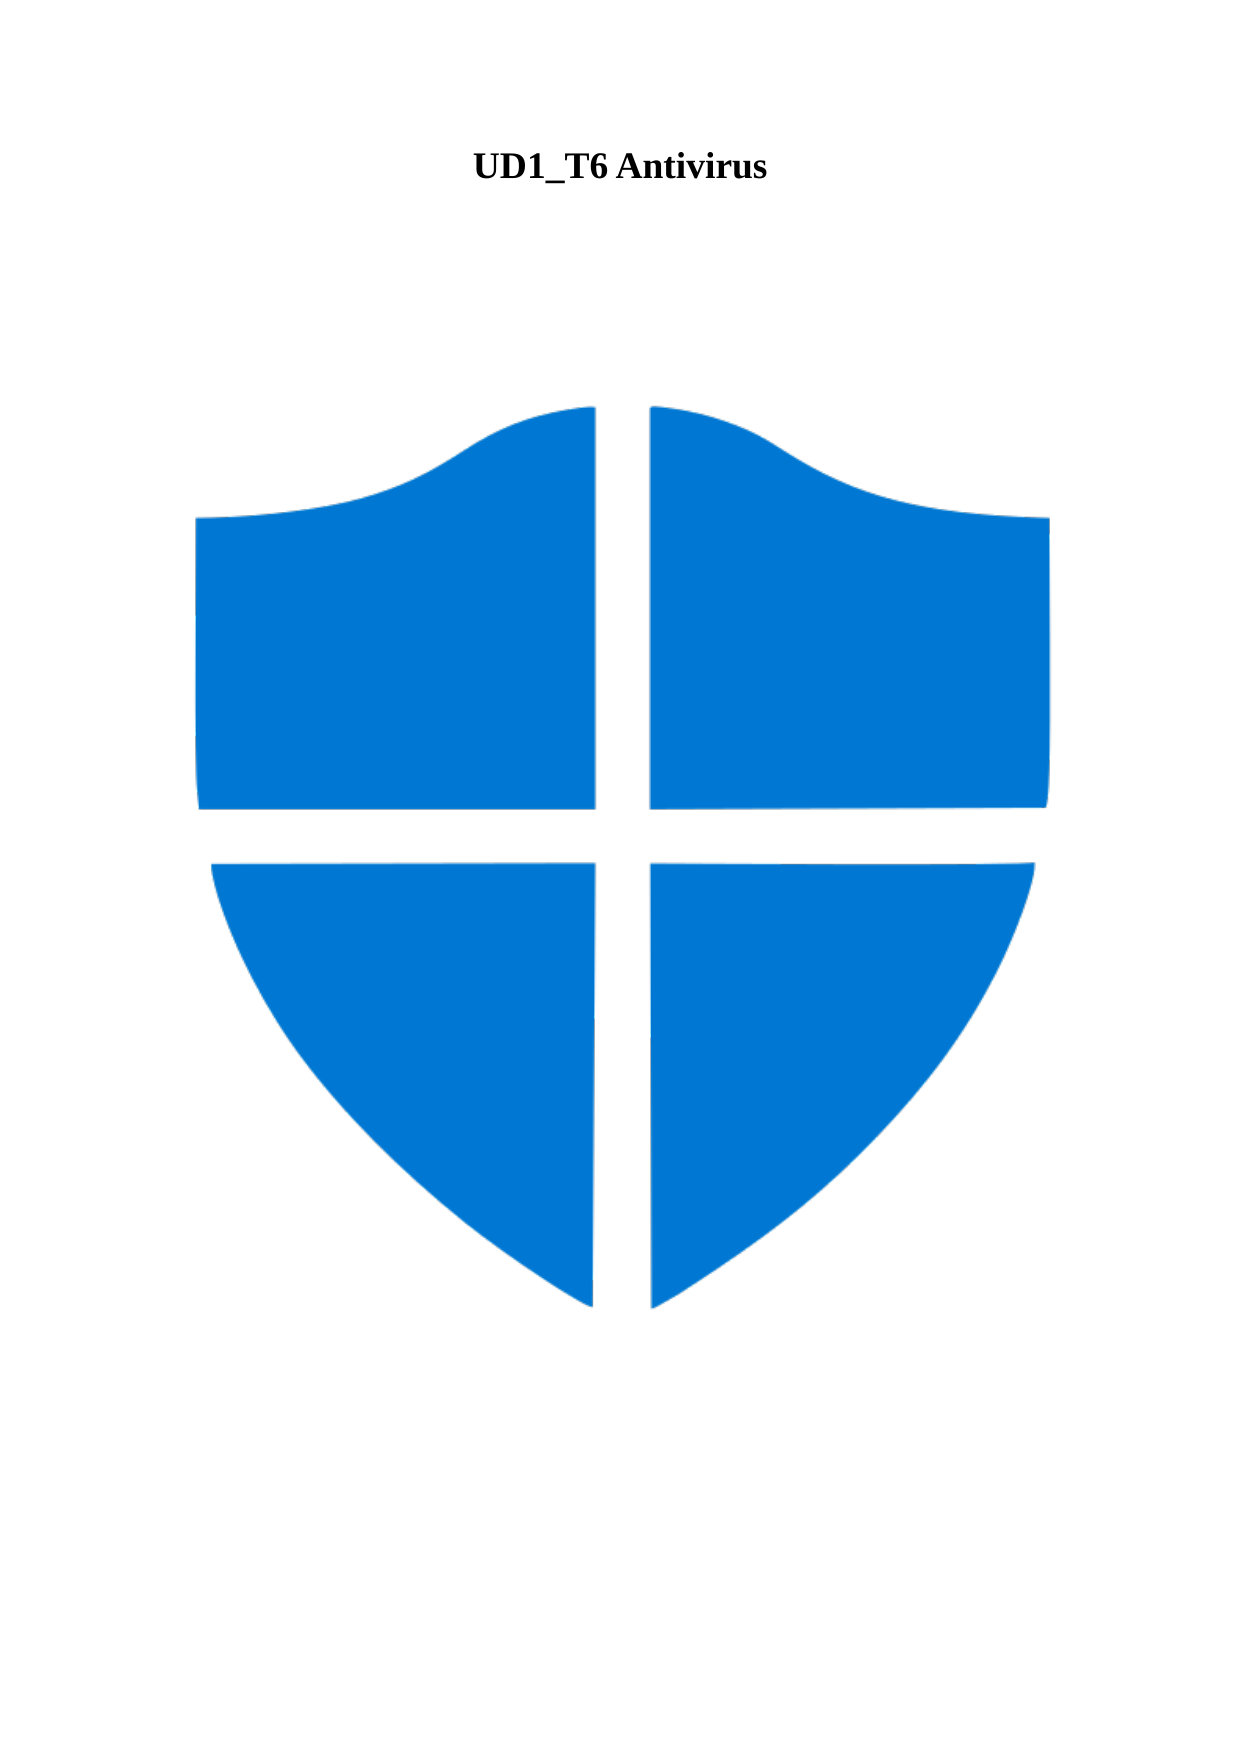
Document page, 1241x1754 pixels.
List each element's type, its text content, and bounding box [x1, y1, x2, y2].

picture [174, 386, 1067, 1324]
subtitle UD1_T6 Antivirus [118, 143, 1122, 186]
